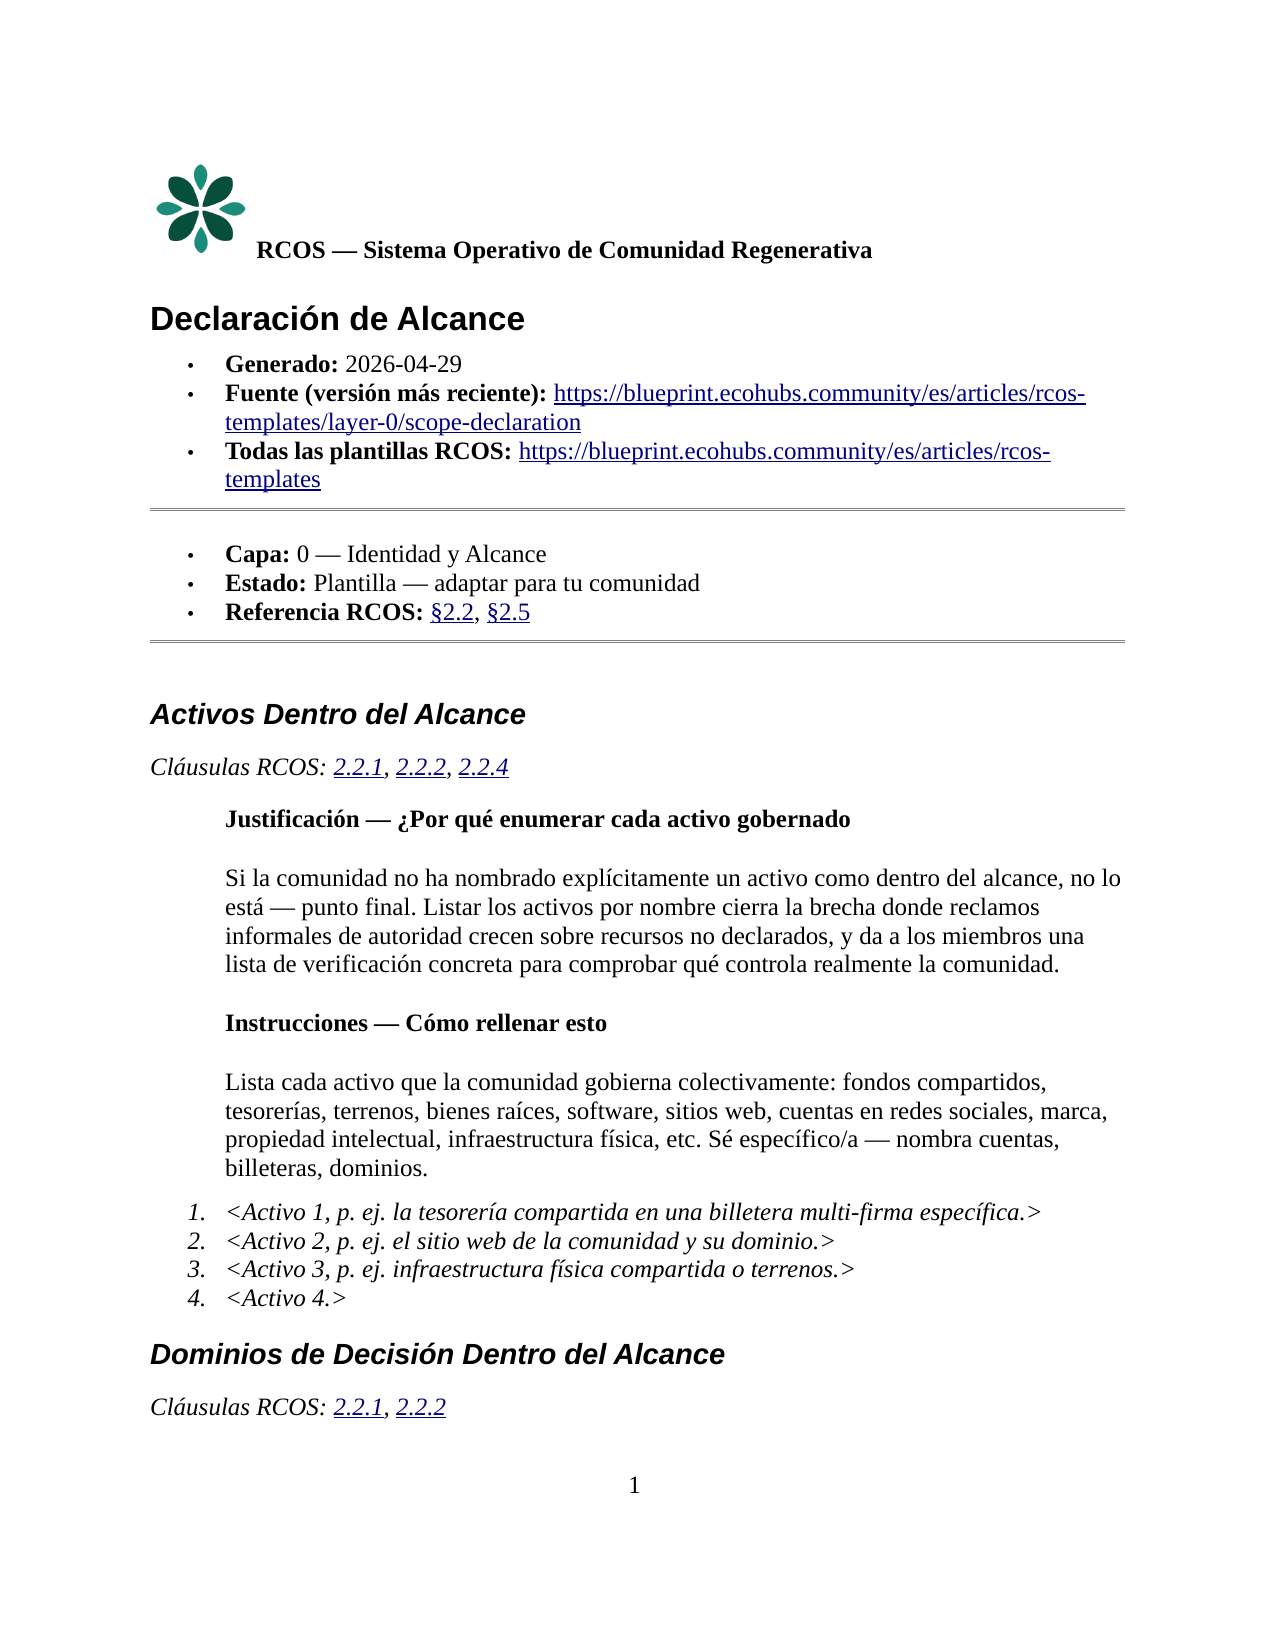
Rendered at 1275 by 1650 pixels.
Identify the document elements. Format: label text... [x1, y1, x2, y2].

list Capa: 0 — Identidad y Alcance [187, 539, 1125, 568]
list <Activo 4.> [187, 1283, 1125, 1312]
subtitle Declaración de Alcance [150, 298, 1125, 337]
list <Activo 3, p. ej. infraestructura física compartida o terrenos.> [187, 1254, 1125, 1283]
text RCOS — Sistema Operativo de Comunidad Regenerativa [150, 159, 1125, 264]
picture [150, 158, 251, 259]
text Justificación — ¿Por qué enumerar cada activo gobernado [225, 804, 1125, 833]
text Instrucciones — Cómo rellenar esto [225, 1008, 1125, 1037]
text Lista cada activo que la comunidad gobierna colectivamente: fondos compartidos, tesorerías, terrenos, bienes raíces, software, sitios web, cuentas en redes sociales, marca, propiedad intelectual, infraestructura física, etc. Sé específico/a — nombra cuentas, billeteras, dominios. [225, 1067, 1125, 1182]
list Referencia RCOS: §2.2, §2.5 [187, 597, 1125, 626]
list Fuente (versión más reciente): https://blueprint.ecohubs.community/es/articles/rcos-templates/layer-0/scope-declaration [187, 378, 1125, 436]
list Estado: Plantilla — adaptar para tu comunidad [187, 568, 1125, 597]
subtitle Dominios de Decisión Dentro del Alcance [150, 1337, 1125, 1371]
list <Activo 2, p. ej. el sitio web de la comunidad y su dominio.> [187, 1226, 1125, 1254]
list <Activo 1, p. ej. la tesorería compartida en una billetera multi-firma específica.> [187, 1197, 1125, 1226]
text Si la comunidad no ha nombrado explícitamente un activo como dentro del alcance, no lo está — punto final. Listar los activos por nombre cierra la brecha donde reclamos informales de autoridad crecen sobre recursos no declarados, y da a los miembros una lista de verificación concreta para comprobar qué controla realmente la comunidad. [225, 863, 1125, 978]
list Generado: 2026-04-29 [187, 349, 1125, 378]
list Todas las plantillas RCOS: https://blueprint.ecohubs.community/es/articles/rcos-templates [187, 436, 1125, 493]
subtitle Activos Dentro del Alcance [150, 697, 1125, 730]
text Cláusulas RCOS: 2.2.1, 2.2.2, 2.2.4 [150, 752, 1125, 781]
text Cláusulas RCOS: 2.2.1, 2.2.2 [150, 1392, 1125, 1421]
